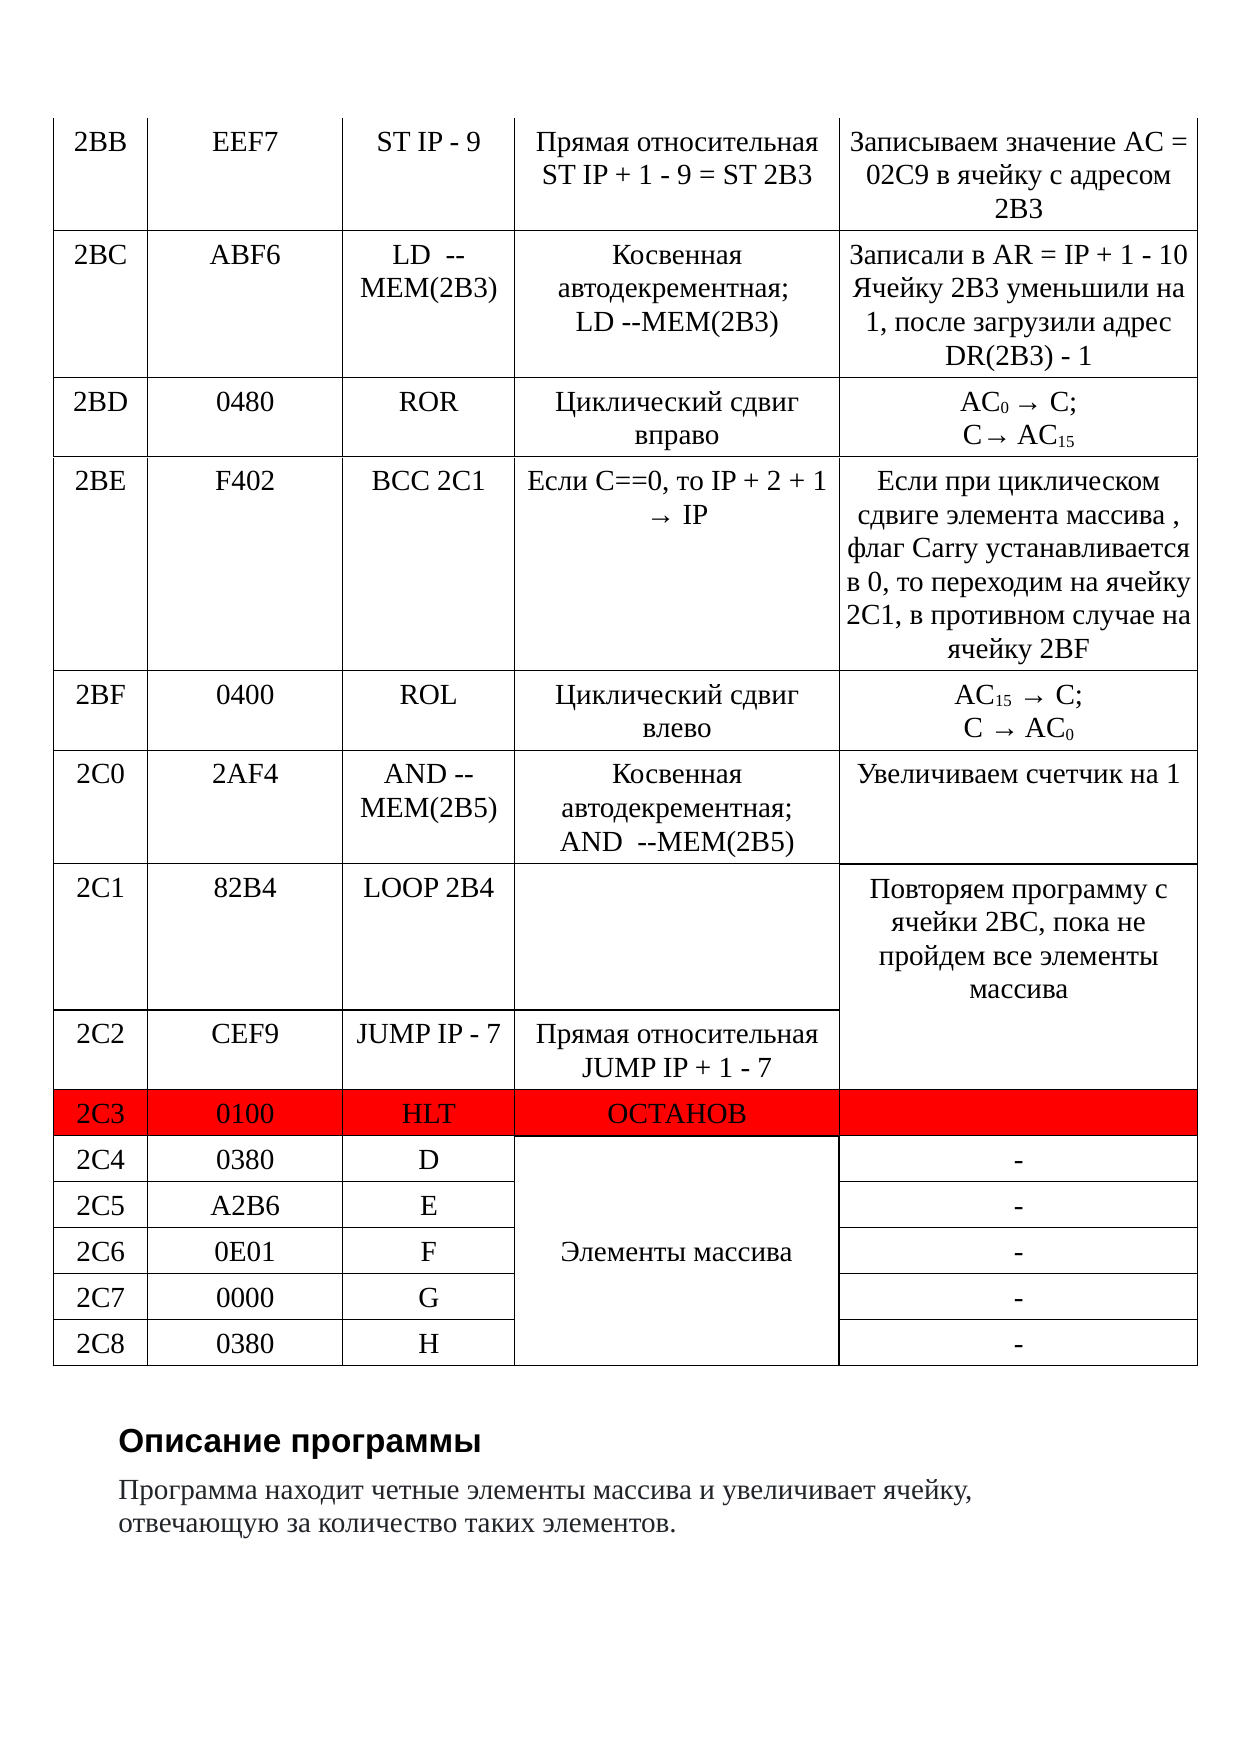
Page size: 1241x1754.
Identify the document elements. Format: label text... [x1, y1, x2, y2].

table_cell HLT [343, 1090, 514, 1135]
table_cell [515, 1182, 838, 1228]
table_cell 2C2 [54, 1011, 147, 1089]
table_cell AND --MEM(2B5) [343, 751, 514, 863]
table_cell ОСТАНОВ [515, 1090, 839, 1135]
table_cell LD --MEM(2B3) [343, 231, 514, 377]
table_cell Повторяем программу с ячейки 2BC, пока не пройдем все элементы массива [840, 865, 1197, 1011]
table_cell 2C5 [54, 1182, 147, 1227]
table_cell 0100 [148, 1090, 342, 1135]
table_cell - [840, 1136, 1197, 1181]
table_cell 0400 [148, 671, 342, 750]
table_cell JUMP IP - 7 [343, 1011, 514, 1089]
table_cell 2AF4 [148, 751, 342, 863]
table_cell 2BE [54, 458, 147, 670]
table_cell 2BC [54, 231, 147, 377]
table_cell 2C8 [54, 1320, 147, 1365]
table_cell Циклический сдвиг вправо [515, 378, 839, 456]
table_cell F [343, 1228, 514, 1273]
table_cell Косвенная автодекрементная; LD --MEM(2B3) [515, 231, 839, 377]
table_cell Циклический сдвиг влево [515, 671, 839, 750]
table_cell AC15 → C; C → AC0 [840, 671, 1197, 750]
text Программа находит четные элементы массива и увеличивает ячейку, отвечающую за количество таких элементов. [118, 1472, 1122, 1539]
table_cell A2B6 [148, 1182, 342, 1227]
table_cell 2BF [54, 671, 147, 750]
table_cell Прямая относительная JUMP IP + 1 - 7 [515, 1011, 839, 1089]
table_cell E [343, 1182, 514, 1227]
table_cell Если C==0, то IP + 2 + 1 → IP [515, 458, 839, 670]
table_cell 2C3 [54, 1090, 147, 1135]
table_cell 0380 [148, 1136, 342, 1181]
table_cell [840, 1090, 1197, 1135]
table_cell [840, 1011, 1197, 1089]
table_cell - [840, 1320, 1197, 1365]
table_cell LOOP 2B4 [343, 864, 514, 1009]
table_cell 2C6 [54, 1228, 147, 1273]
table_cell 0000 [148, 1274, 342, 1319]
table_cell 2C1 [54, 864, 147, 1009]
table_cell EEF7 [148, 118, 342, 230]
subtitle Описание программы [118, 1421, 1122, 1459]
table_cell CEF9 [148, 1011, 342, 1089]
table_cell 0480 [148, 378, 342, 456]
table_cell 2C0 [54, 751, 147, 863]
table_cell Если при циклическом сдвиге элемента массива , флаг Carry устанавливается в 0, то переходим на ячейку 2C1, в противном случае на ячейку 2BF [840, 458, 1197, 670]
table_cell 2C4 [54, 1136, 147, 1181]
table_cell ST IP - 9 [343, 118, 514, 230]
table_cell Записываем значение AC = 02C9 в ячейку с адресом 2B3 [840, 118, 1197, 230]
table_cell F402 [148, 458, 342, 670]
table_cell 0380 [148, 1320, 342, 1365]
table_cell - [840, 1228, 1197, 1273]
table_cell D [343, 1136, 514, 1181]
table_cell ROR [343, 378, 514, 456]
table_cell Косвенная автодекрементная; AND --MEM(2B5) [515, 751, 839, 863]
table_cell - [840, 1274, 1197, 1319]
table_cell [515, 1274, 838, 1320]
table_cell G [343, 1274, 514, 1319]
table_cell 82B4 [148, 864, 342, 1009]
table_cell H [343, 1320, 514, 1365]
table_cell [515, 864, 839, 1009]
table_cell - [840, 1182, 1197, 1227]
table_cell 2BD [54, 378, 147, 456]
table_cell BCC 2C1 [343, 458, 514, 670]
table_cell 0E01 [148, 1228, 342, 1273]
table_cell 2BB [54, 118, 147, 230]
table_cell [515, 1137, 838, 1182]
table_cell Прямая относительная ST IP + 1 - 9 = ST 2B3 [515, 118, 839, 230]
table_cell [515, 1320, 838, 1365]
table_cell ROL [343, 671, 514, 750]
table_cell ABF6 [148, 231, 342, 377]
table_cell Записали в AR = IP + 1 - 10 Ячейку 2B3 уменьшили на 1, после загрузили адрес DR(2B3) - 1 [840, 231, 1197, 377]
table_cell 2C7 [54, 1274, 147, 1319]
table_cell Увеличиваем счетчик на 1 [840, 751, 1197, 863]
table_cell Элементы массива [515, 1228, 838, 1274]
table_cell AC0 → C; C→ AC15 [840, 378, 1197, 456]
